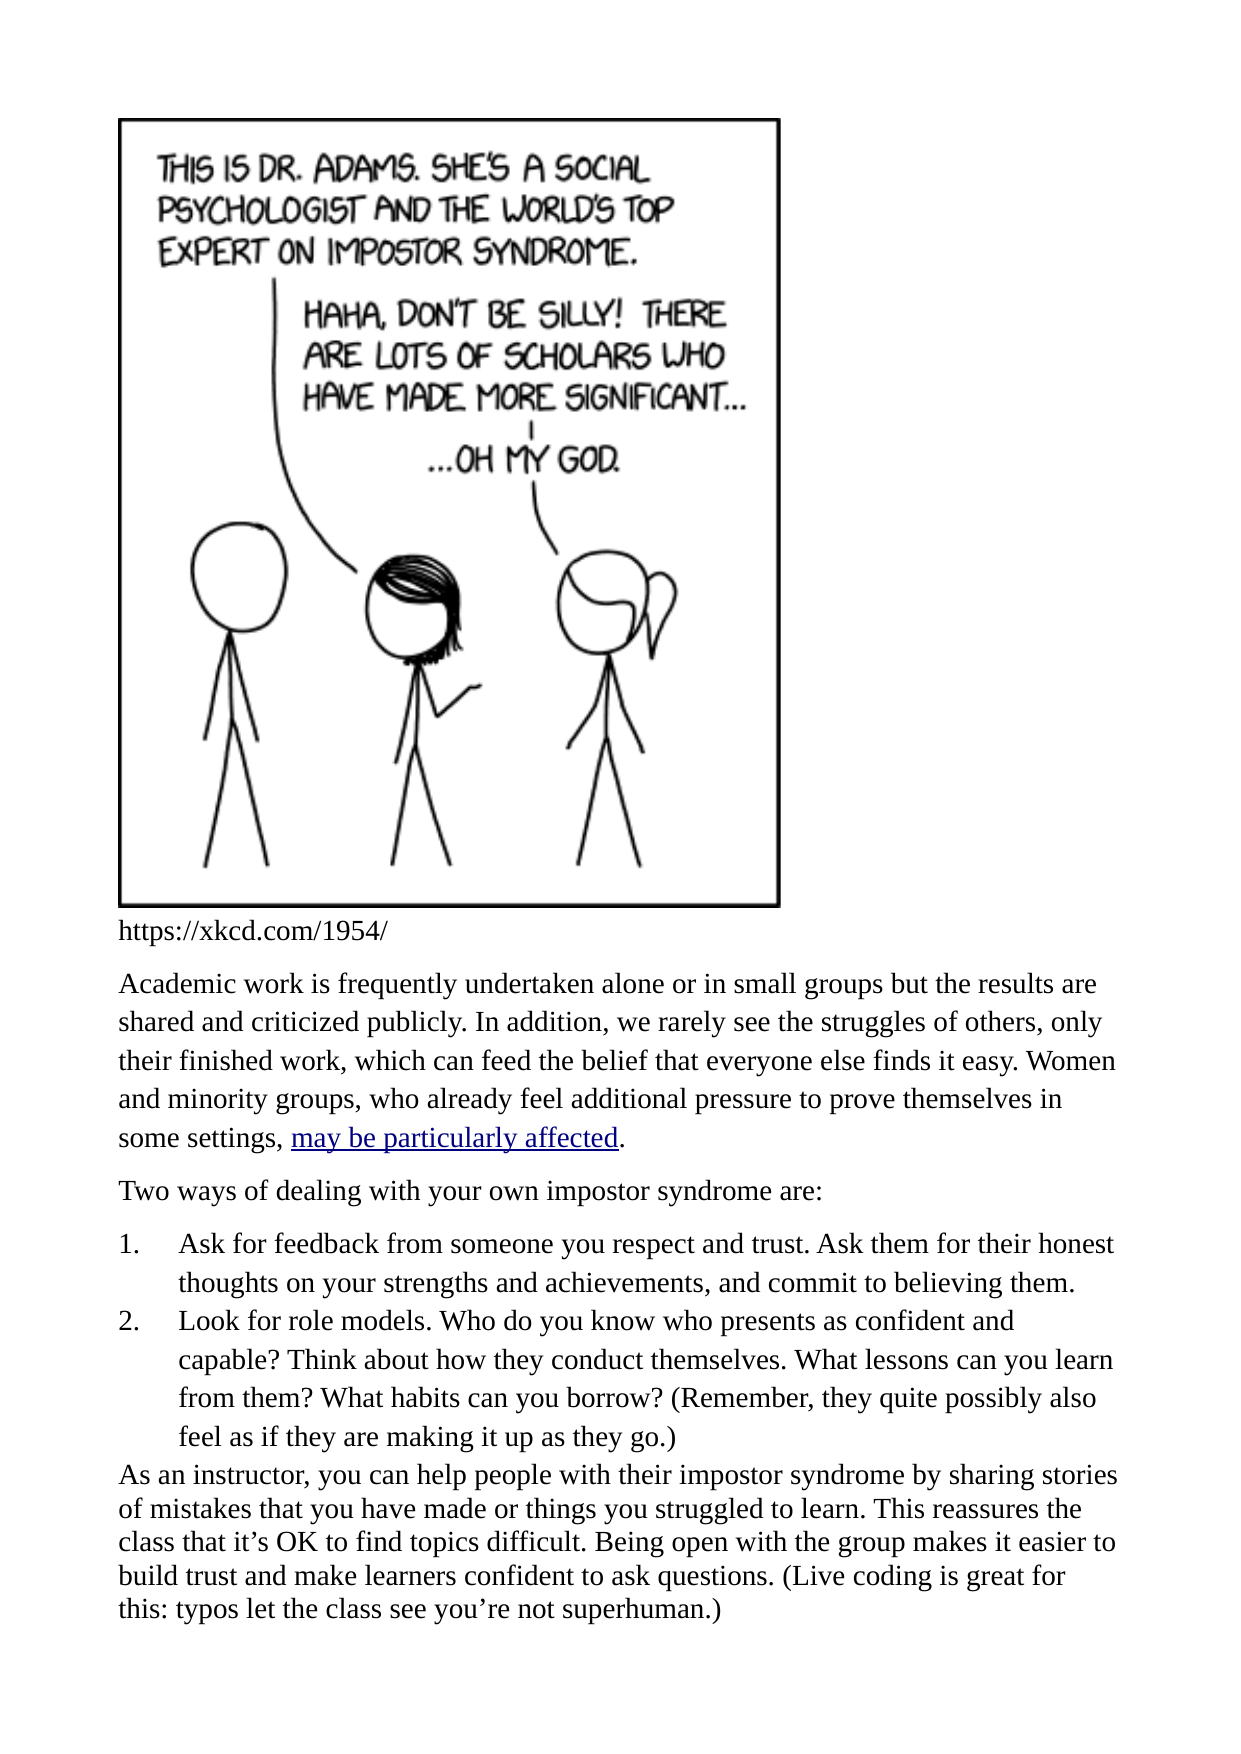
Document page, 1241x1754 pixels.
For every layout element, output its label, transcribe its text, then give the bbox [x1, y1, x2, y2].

list Ask for feedback from someone you respect and trust. Ask them for their honest thoughts on your strengths and achievements, and commit to believing them. [118, 1226, 1122, 1298]
text Academic work is frequently undertaken alone or in small groups but the results are shared and criticized publicly. In addition, we rarely see the struggles of others, only their finished work, which can feed the belief that everyone else finds it easy. Women and minority groups, who already feel additional pressure to prove themselves in some settings, may be particularly affected. [118, 966, 1122, 1153]
picture [118, 118, 781, 908]
list Look for role models. Who do you know who presents as confident and capable? Think about how they conduct themselves. What lessons can you learn from them? What habits can you borrow? (Remember, they quite possibly also feel as if they are making it up as they go.) [118, 1303, 1122, 1452]
text Two ways of dealing with your own impostor syndrome are: [118, 1173, 1122, 1207]
text As an instructor, you can help people with their impostor syndrome by sharing stories of mistakes that you have made or things you struggled to learn. This reassures the class that it’s OK to find topics difficult. Being open with the group makes it easier to build trust and make learners confident to ask questions. (Live coding is great for this: typos let the class see you’re not superhuman.) [118, 1457, 1122, 1625]
text https://xkcd.com/1954/ [118, 118, 1122, 946]
